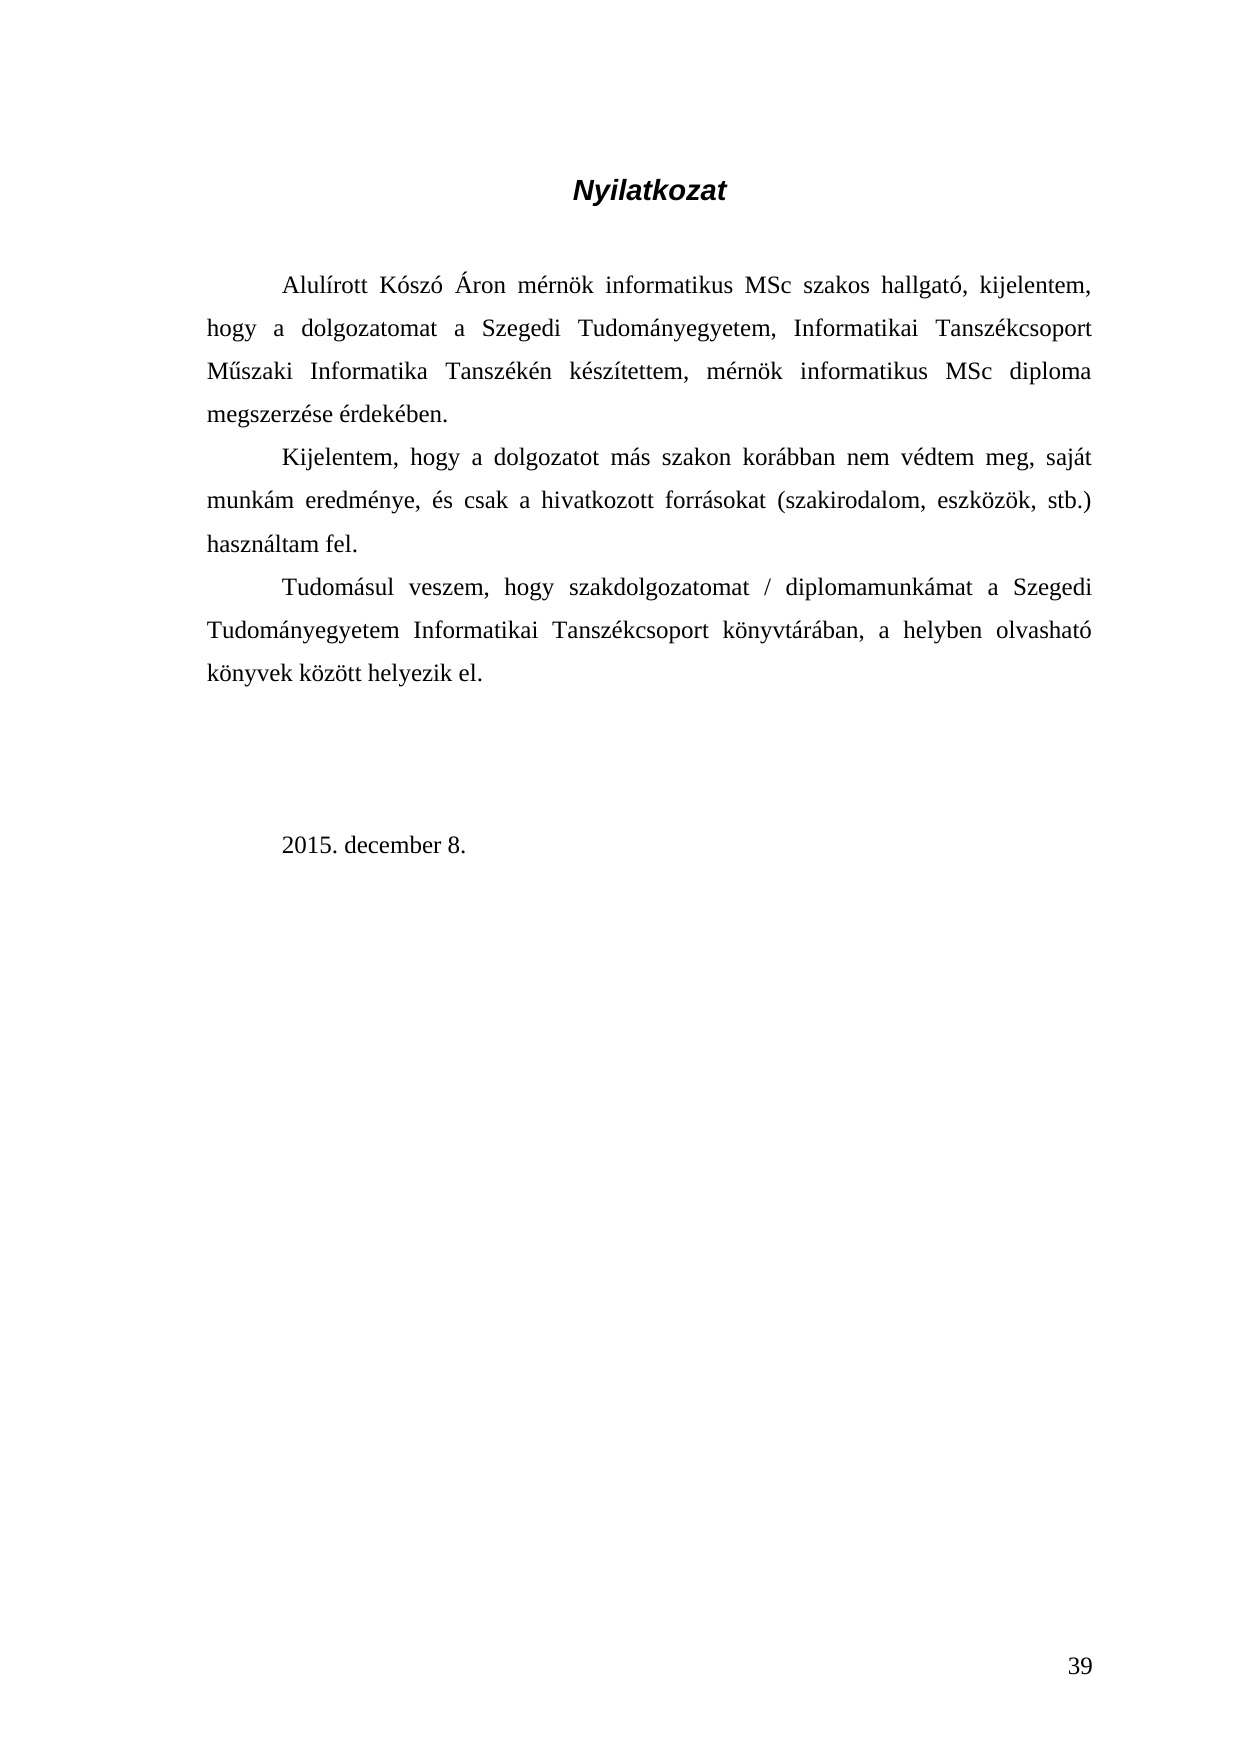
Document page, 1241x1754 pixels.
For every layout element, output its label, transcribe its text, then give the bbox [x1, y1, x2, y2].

text Kijelentem, hogy a dolgozatot más szakon korábban nem védtem meg, saját munkám eredménye, és csak a hivatkozott forrásokat (szakirodalom, eszközök, stb.) használtam fel. [207, 442, 1093, 557]
text Tudomásul veszem, hogy szakdolgozatomat / diplomamunkámat a Szegedi Tudományegyetem Informatikai Tanszékcsoport könyvtárában, a helyben olvasható könyvek között helyezik el. [207, 572, 1093, 687]
text Alulírott Kószó Áron mérnök informatikus MSc szakos hallgató, kijelentem, hogy a dolgozatomat a Szegedi Tudományegyetem, Informatikai Tanszékcsoport Műszaki Informatika Tanszékén készítettem, mérnök informatikus MSc diploma megszerzése érdekében. [207, 270, 1093, 428]
text 2015. december 8. [207, 831, 1093, 859]
text Nyilatkozat [207, 173, 1093, 206]
